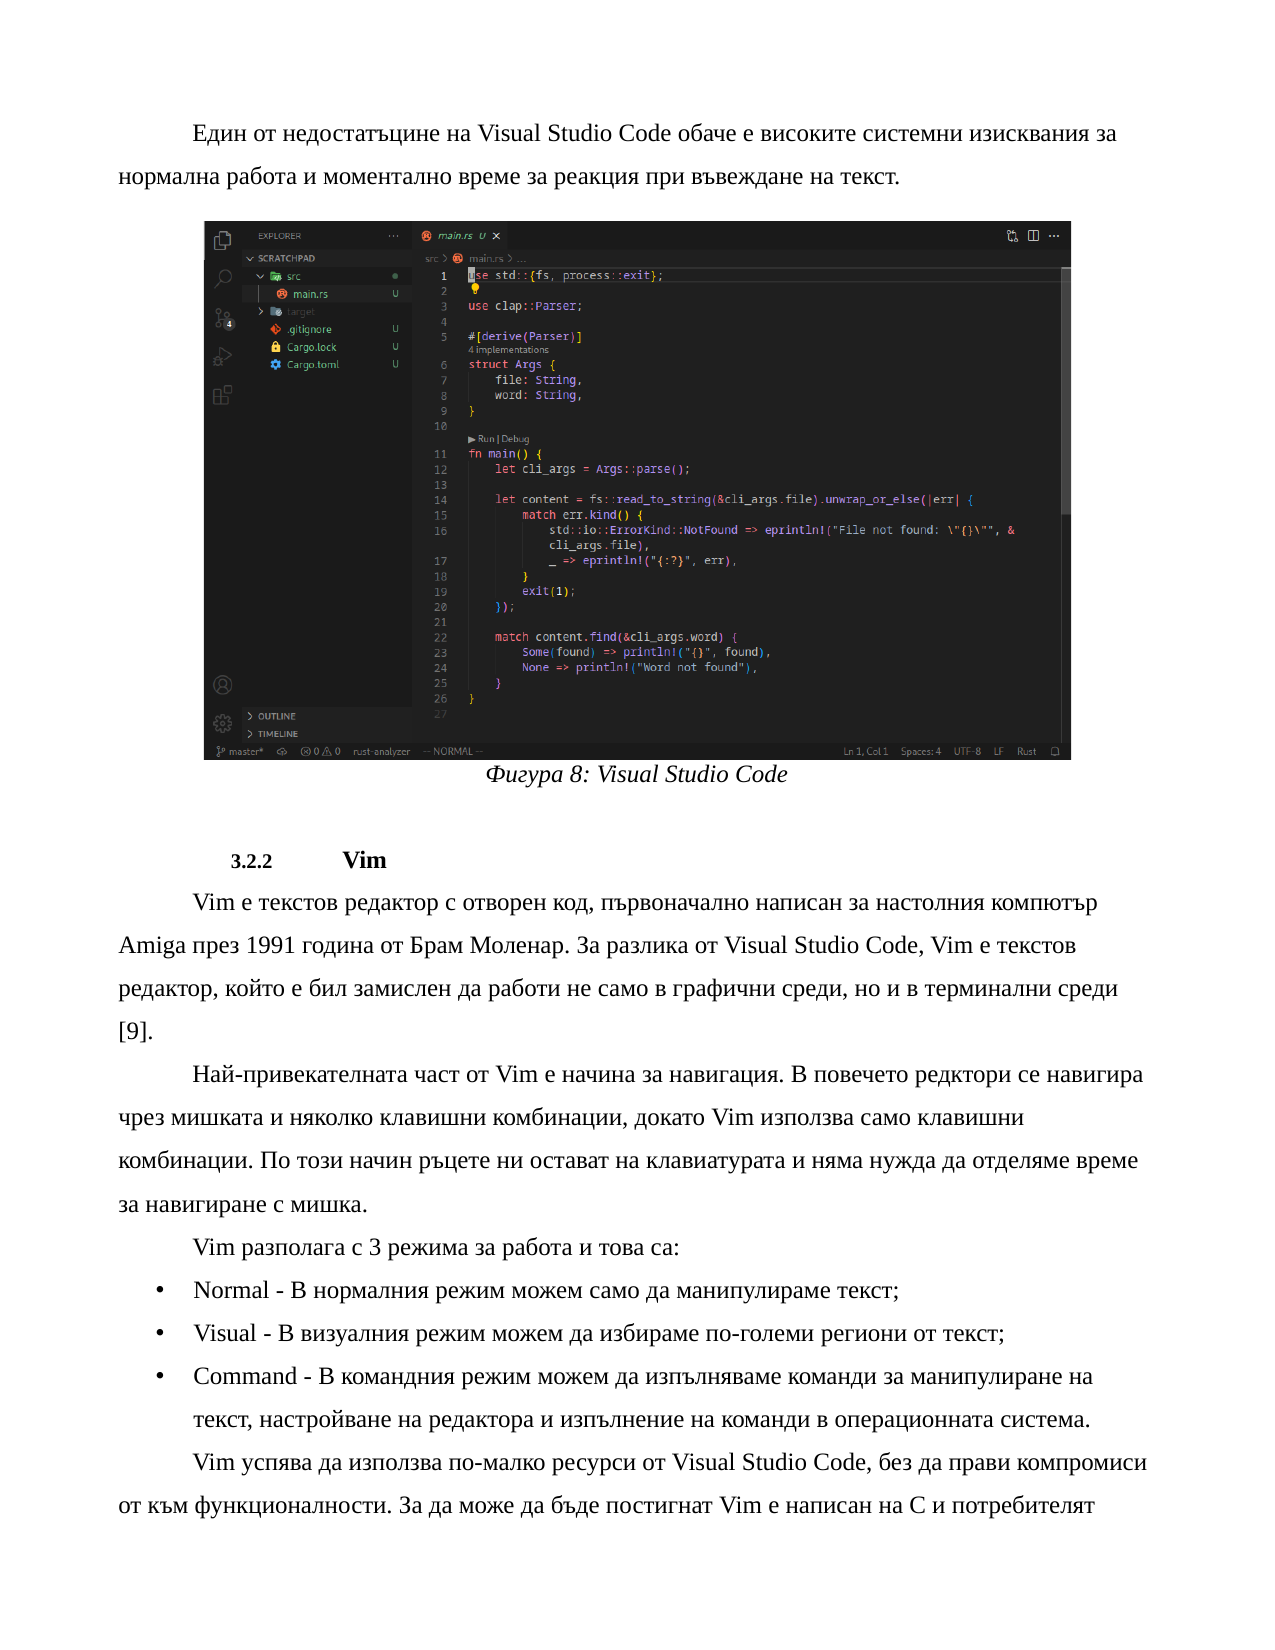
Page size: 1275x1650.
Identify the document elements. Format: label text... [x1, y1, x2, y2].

text Един от недостатъцине на Visual Studio Code обаче е високите системни изисквания за нормална работа и моментално време за реакция при въвеждане на текст. [118, 118, 1157, 817]
list Command - В командния режим можем да изпълняваме команди за манипулиране на текст, настройване на редактора и изпълнение на команди в операционната система. [156, 1361, 1157, 1433]
list Visual - В визуалния режим можем да избираме по-големи региони от текст; [156, 1318, 1157, 1347]
list Normal - В нормалния режим можем само да манипулираме текст; [156, 1275, 1157, 1304]
text Vim e текстов редактор с отворен код, първоначално написан за настолния компютър Amiga през 1991 година от Брам Моленар. За разлика от Visual Studio Code, Vim e текстов редактор, който e бил замислен да работи не само в графични среди, но и в терминални среди [9]. [118, 887, 1157, 1045]
text Най-привекателната част от Vim е начина за навигация. В повечето редктори се навигира чрез мишката и няколко клавишни комбинации, докато Vim използва само клавишни комбинации. По този начин ръцете ни остават на клавиатурата и няма нужда да отделяме време за навигиране с мишка. [118, 1059, 1157, 1217]
subtitle Vim [231, 846, 1157, 874]
picture [203, 221, 1072, 760]
text Vim разполага с 3 режима за работа и това са: [118, 1232, 1157, 1261]
text Vim успява да използва по-малко ресурси от Visual Studio Code, без да прави компромиси от към функционалности. За да може да бъде постигнат Vim е написан на C и потребителят [118, 1447, 1157, 1519]
text Фигура 8: Visual Studio Code [204, 760, 1071, 788]
